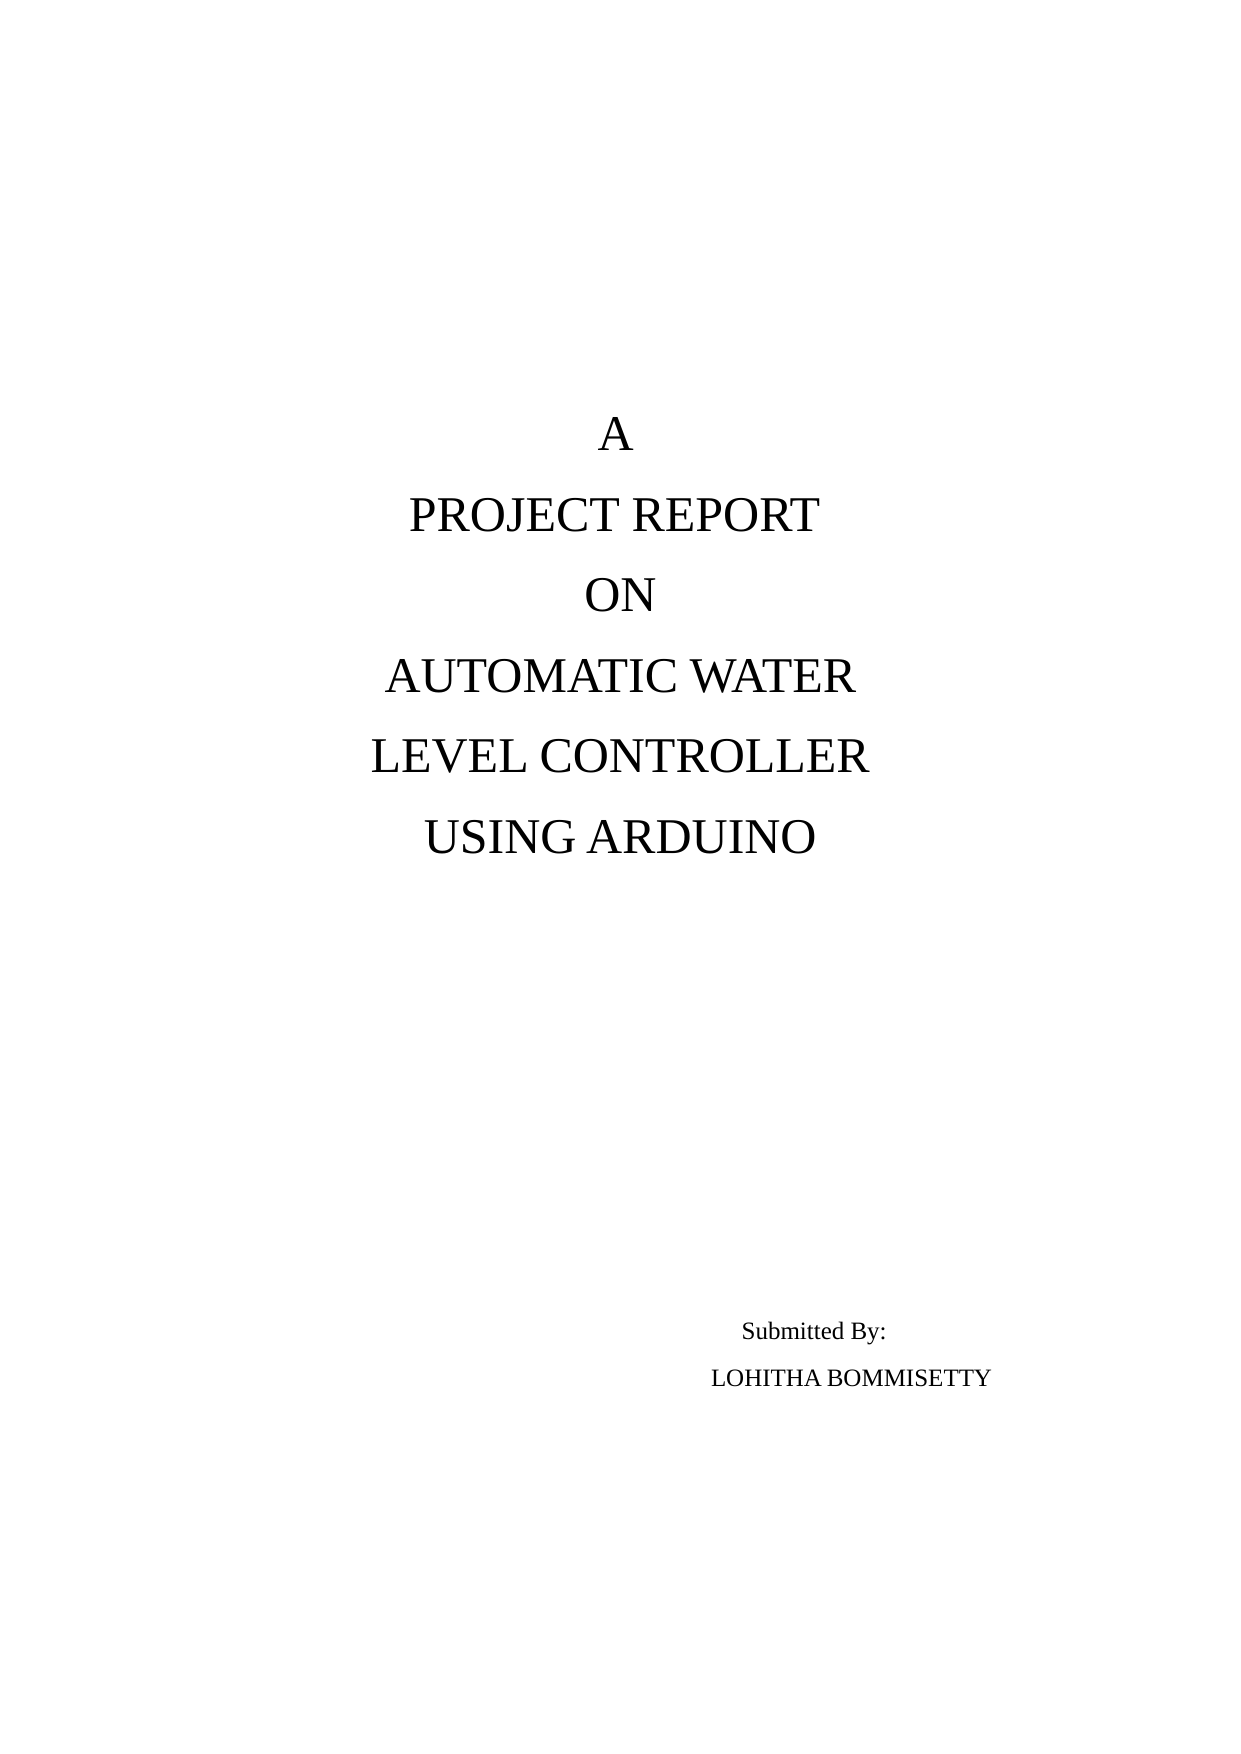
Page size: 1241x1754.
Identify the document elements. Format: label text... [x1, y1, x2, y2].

text Submitted By: [118, 1316, 1122, 1345]
text USING ARDUINO [118, 807, 1122, 864]
text AUTOMATIC WATER [118, 646, 1122, 703]
text PROJECT REPORT [118, 484, 1122, 542]
text ON [118, 565, 1122, 622]
text LEVEL CONTROLLER [118, 726, 1122, 784]
text A [118, 404, 1122, 461]
text LOHITHA BOMMISETTY [118, 1363, 1122, 1392]
